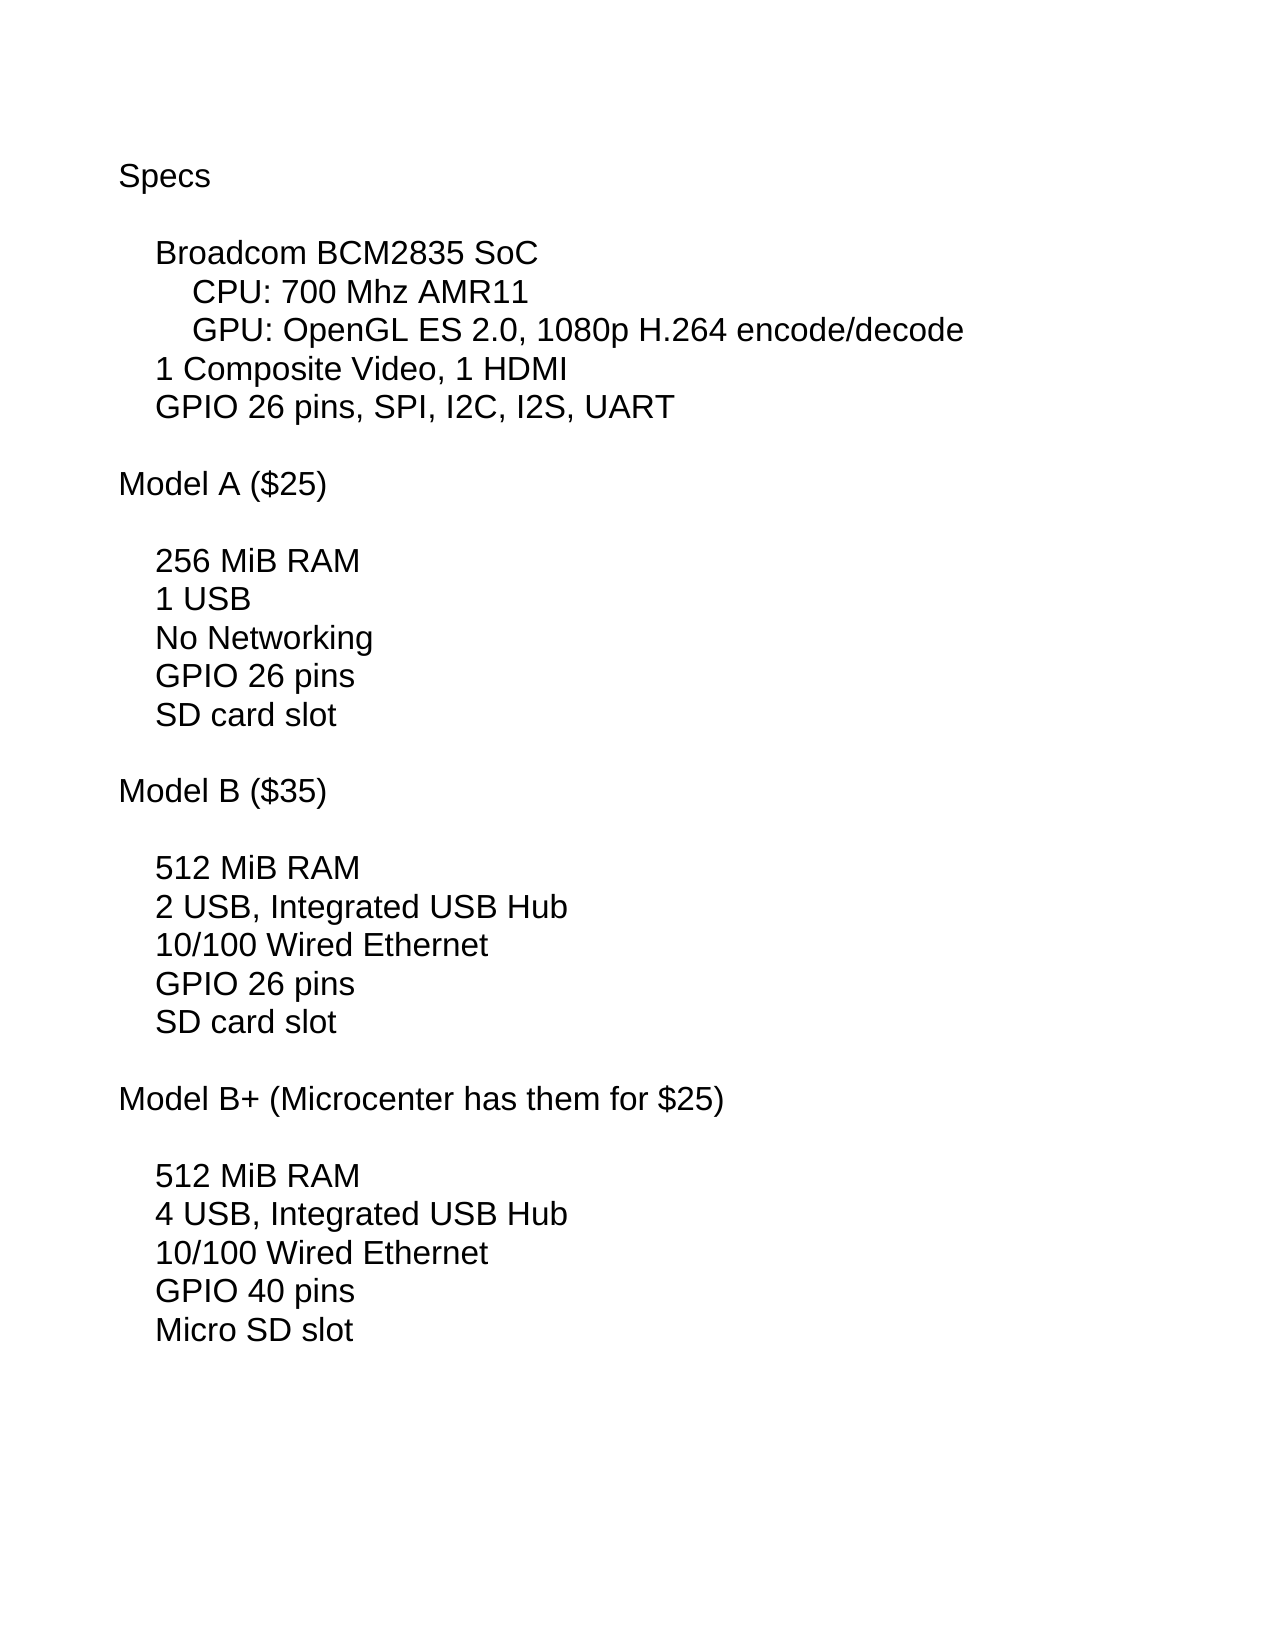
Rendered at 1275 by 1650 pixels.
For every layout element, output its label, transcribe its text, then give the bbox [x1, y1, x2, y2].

text 512 MiB RAM [118, 848, 1157, 887]
text GPIO 26 pins, SPI, I2C, I2S, UART [118, 387, 1157, 426]
text No Networking [118, 618, 1157, 656]
text GPIO 26 pins [118, 656, 1157, 695]
text GPIO 26 pins [118, 964, 1157, 1002]
text 256 MiB RAM [118, 541, 1157, 579]
text 10/100 Wired Ethernet [118, 1233, 1157, 1271]
text SD card slot [118, 695, 1157, 733]
text 10/100 Wired Ethernet [118, 925, 1157, 964]
text GPU: OpenGL ES 2.0, 1080p H.264 encode/decode [118, 310, 1157, 349]
text Broadcom BCM2835 SoC [118, 233, 1157, 272]
text Model A ($25) [118, 464, 1157, 502]
text 2 USB, Integrated USB Hub [118, 887, 1157, 925]
text CPU: 700 Mhz AMR11 [118, 272, 1157, 310]
text GPIO 40 pins [118, 1271, 1157, 1310]
text Micro SD slot [118, 1310, 1157, 1348]
text Specs [118, 157, 1157, 195]
text 4 USB, Integrated USB Hub [118, 1194, 1157, 1233]
text Model B ($35) [118, 772, 1157, 810]
text SD card slot [118, 1002, 1157, 1041]
text Model B+ (Microcenter has them for $25) [118, 1079, 1157, 1117]
text 1 USB [118, 579, 1157, 618]
text 512 MiB RAM [118, 1156, 1157, 1194]
text 1 Composite Video, 1 HDMI [118, 349, 1157, 387]
